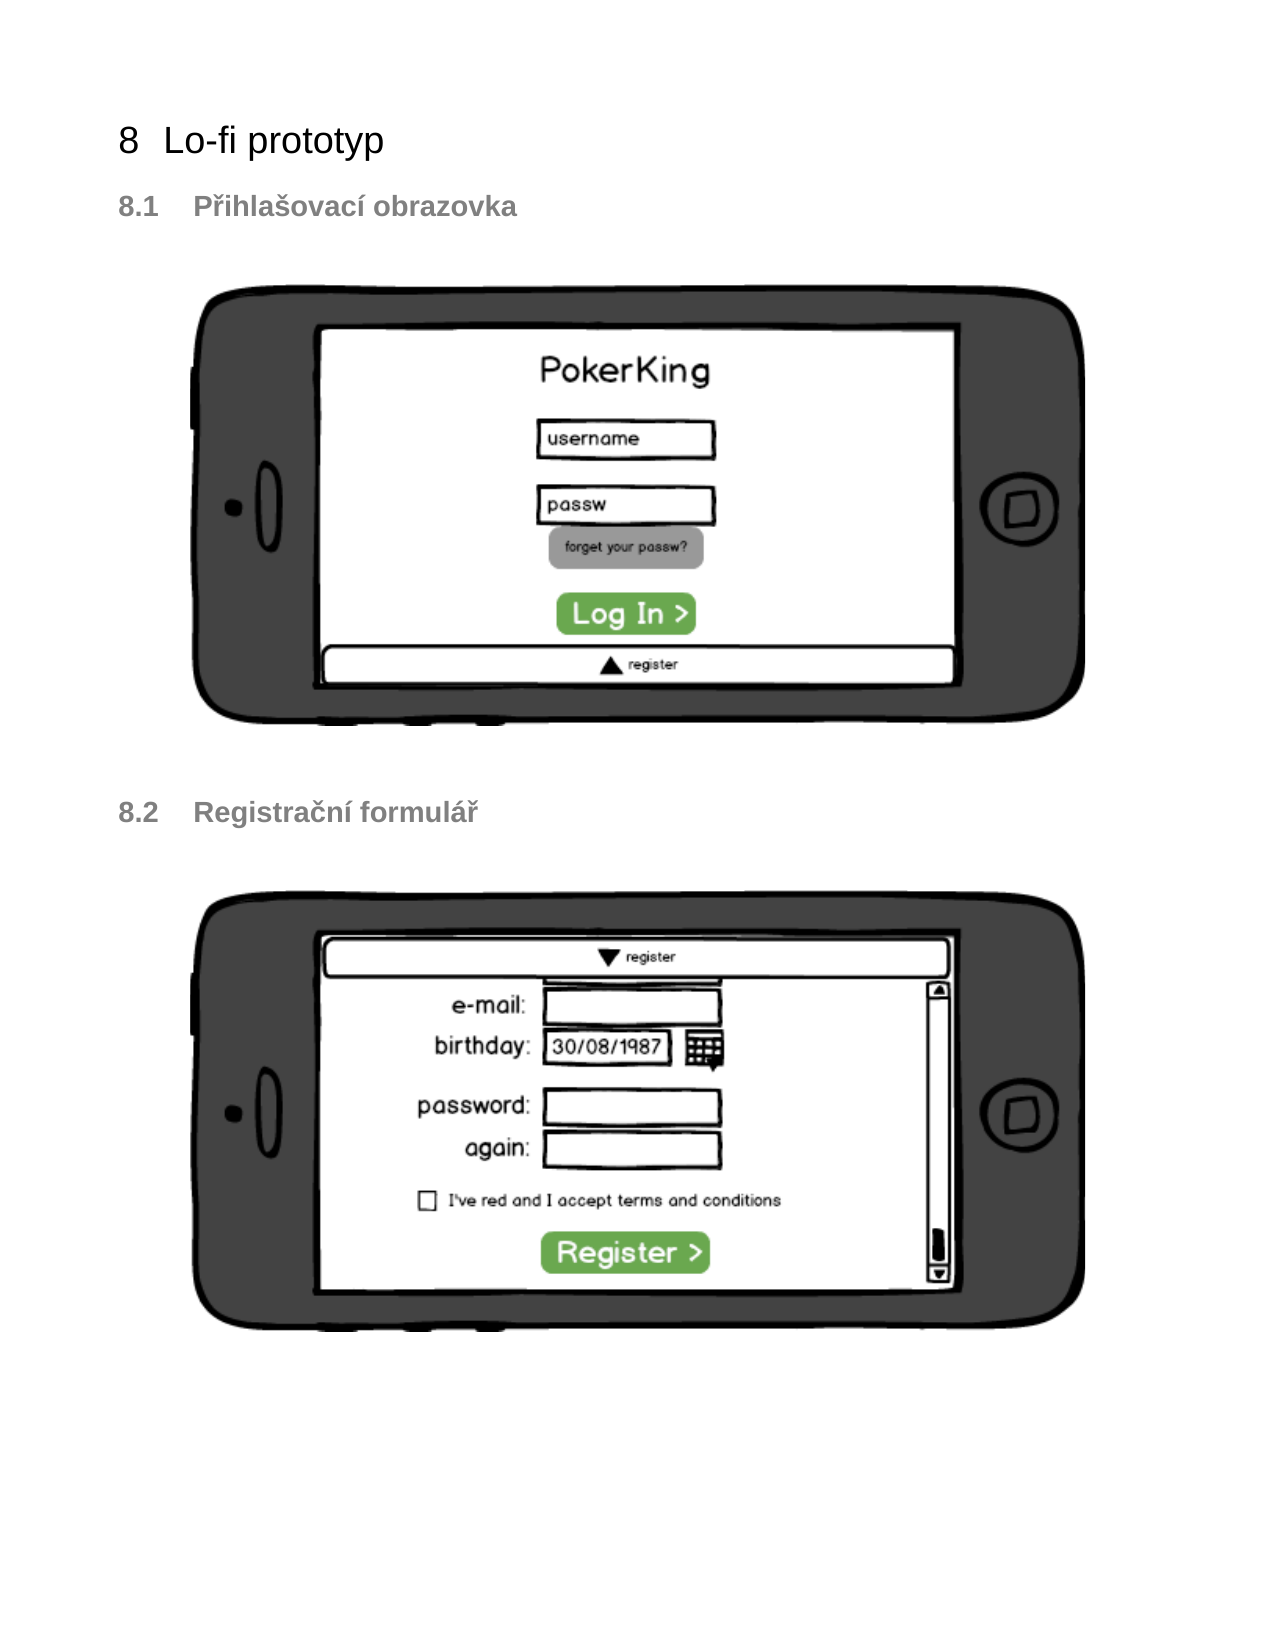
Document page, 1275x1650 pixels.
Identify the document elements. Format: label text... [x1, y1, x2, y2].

picture [190, 890, 1086, 1332]
subtitle Registrační formulář [118, 795, 1157, 829]
subtitle Přihlašovací obrazovka [118, 189, 1157, 222]
picture [190, 284, 1086, 726]
subtitle Lo-fi prototyp [118, 118, 1157, 162]
